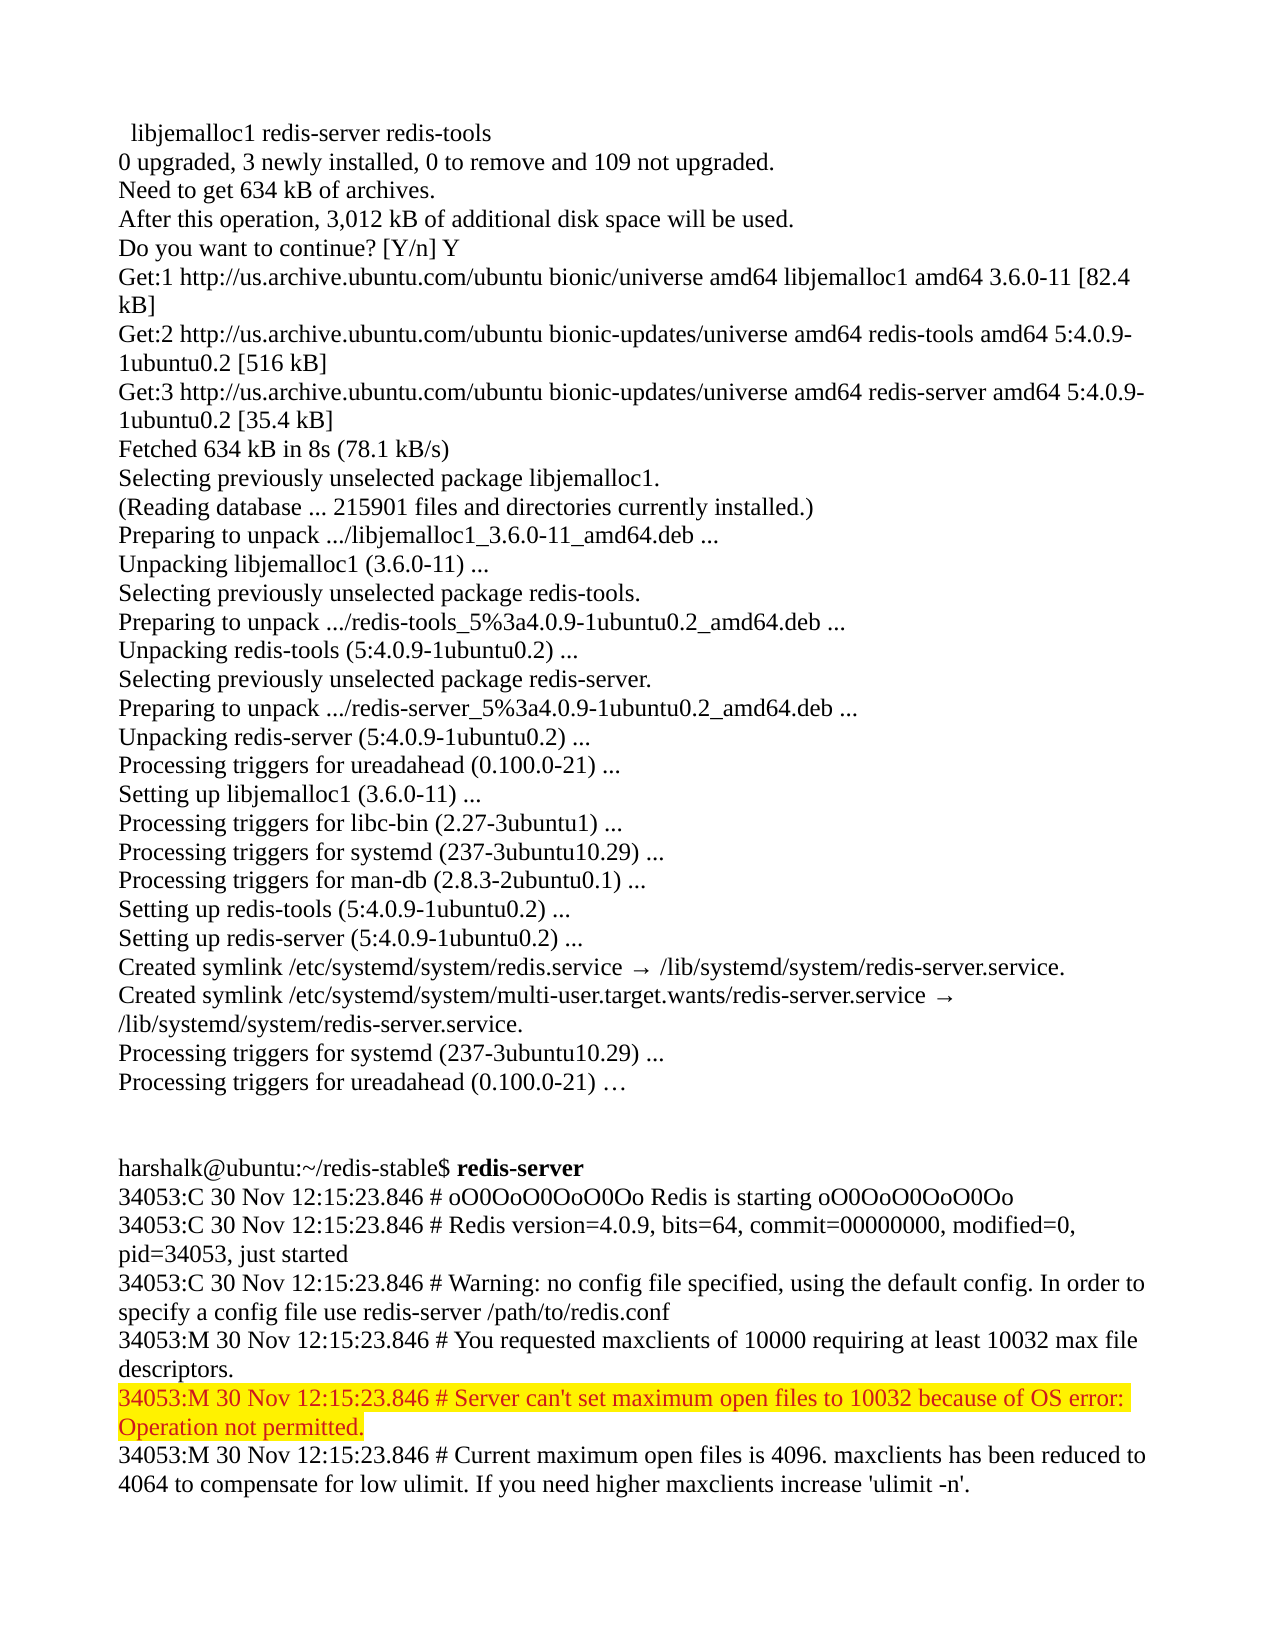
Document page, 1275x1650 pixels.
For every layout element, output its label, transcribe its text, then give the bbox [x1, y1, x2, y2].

text libjemalloc1 redis-server redis-tools [118, 118, 1157, 147]
text Preparing to unpack .../redis-server_5%3a4.0.9-1ubuntu0.2_amd64.deb ... [118, 693, 1157, 722]
text Unpacking redis-tools (5:4.0.9-1ubuntu0.2) ... [118, 636, 1157, 664]
text Unpacking libjemalloc1 (3.6.0-11) ... [118, 549, 1157, 578]
text Processing triggers for systemd (237-3ubuntu10.29) ... [118, 1038, 1157, 1067]
text 34053:M 30 Nov 12:15:23.846 # Server can't set maximum open files to 10032 because of OS error: Operation not permitted. [118, 1383, 1157, 1441]
text Setting up redis-tools (5:4.0.9-1ubuntu0.2) ... [118, 894, 1157, 923]
text Selecting previously unselected package redis-tools. [118, 578, 1157, 607]
text 0 upgraded, 3 newly installed, 0 to remove and 109 not upgraded. [118, 147, 1157, 176]
text Processing triggers for ureadahead (0.100.0-21) … [118, 1067, 1157, 1096]
text Preparing to unpack .../libjemalloc1_3.6.0-11_amd64.deb ... [118, 521, 1157, 549]
text 34053:C 30 Nov 12:15:23.846 # Redis version=4.0.9, bits=64, commit=00000000, modified=0, pid=34053, just started [118, 1211, 1157, 1268]
text Get:2 http://us.archive.ubuntu.com/ubuntu bionic-updates/universe amd64 redis-tools amd64 5:4.0.9-1ubuntu0.2 [516 kB] [118, 319, 1157, 377]
text 34053:M 30 Nov 12:15:23.846 # Current maximum open files is 4096. maxclients has been reduced to 4064 to compensate for low ulimit. If you need higher maxclients increase 'ulimit -n'. [118, 1441, 1157, 1498]
text harshalk@ubuntu:~/redis-stable$ redis-server [118, 1153, 1157, 1182]
text 34053:C 30 Nov 12:15:23.846 # oO0OoO0OoO0Oo Redis is starting oO0OoO0OoO0Oo [118, 1182, 1157, 1211]
text Get:3 http://us.archive.ubuntu.com/ubuntu bionic-updates/universe amd64 redis-server amd64 5:4.0.9-1ubuntu0.2 [35.4 kB] [118, 377, 1157, 434]
text Processing triggers for man-db (2.8.3-2ubuntu0.1) ... [118, 866, 1157, 894]
text Get:1 http://us.archive.ubuntu.com/ubuntu bionic/universe amd64 libjemalloc1 amd64 3.6.0-11 [82.4 kB] [118, 262, 1157, 319]
text Do you want to continue? [Y/n] Y [118, 233, 1157, 262]
text Setting up libjemalloc1 (3.6.0-11) ... [118, 779, 1157, 808]
text Processing triggers for libc-bin (2.27-3ubuntu1) ... [118, 808, 1157, 837]
text Created symlink /etc/systemd/system/redis.service → /lib/systemd/system/redis-server.service. [118, 952, 1157, 981]
text Selecting previously unselected package redis-server. [118, 664, 1157, 693]
text 34053:C 30 Nov 12:15:23.846 # Warning: no config file specified, using the default config. In order to specify a config file use redis-server /path/to/redis.conf [118, 1268, 1157, 1326]
text Preparing to unpack .../redis-tools_5%3a4.0.9-1ubuntu0.2_amd64.deb ... [118, 607, 1157, 636]
text (Reading database ... 215901 files and directories currently installed.) [118, 492, 1157, 521]
text Setting up redis-server (5:4.0.9-1ubuntu0.2) ... [118, 923, 1157, 952]
text Need to get 634 kB of archives. [118, 176, 1157, 204]
text Unpacking redis-server (5:4.0.9-1ubuntu0.2) ... [118, 722, 1157, 751]
text Processing triggers for systemd (237-3ubuntu10.29) ... [118, 837, 1157, 866]
text Created symlink /etc/systemd/system/multi-user.target.wants/redis-server.service → /lib/systemd/system/redis-server.service. [118, 981, 1157, 1038]
text After this operation, 3,012 kB of additional disk space will be used. [118, 204, 1157, 233]
text Selecting previously unselected package libjemalloc1. [118, 463, 1157, 492]
text Processing triggers for ureadahead (0.100.0-21) ... [118, 751, 1157, 779]
text 34053:M 30 Nov 12:15:23.846 # You requested maxclients of 10000 requiring at least 10032 max file descriptors. [118, 1326, 1157, 1383]
text Fetched 634 kB in 8s (78.1 kB/s) [118, 434, 1157, 463]
